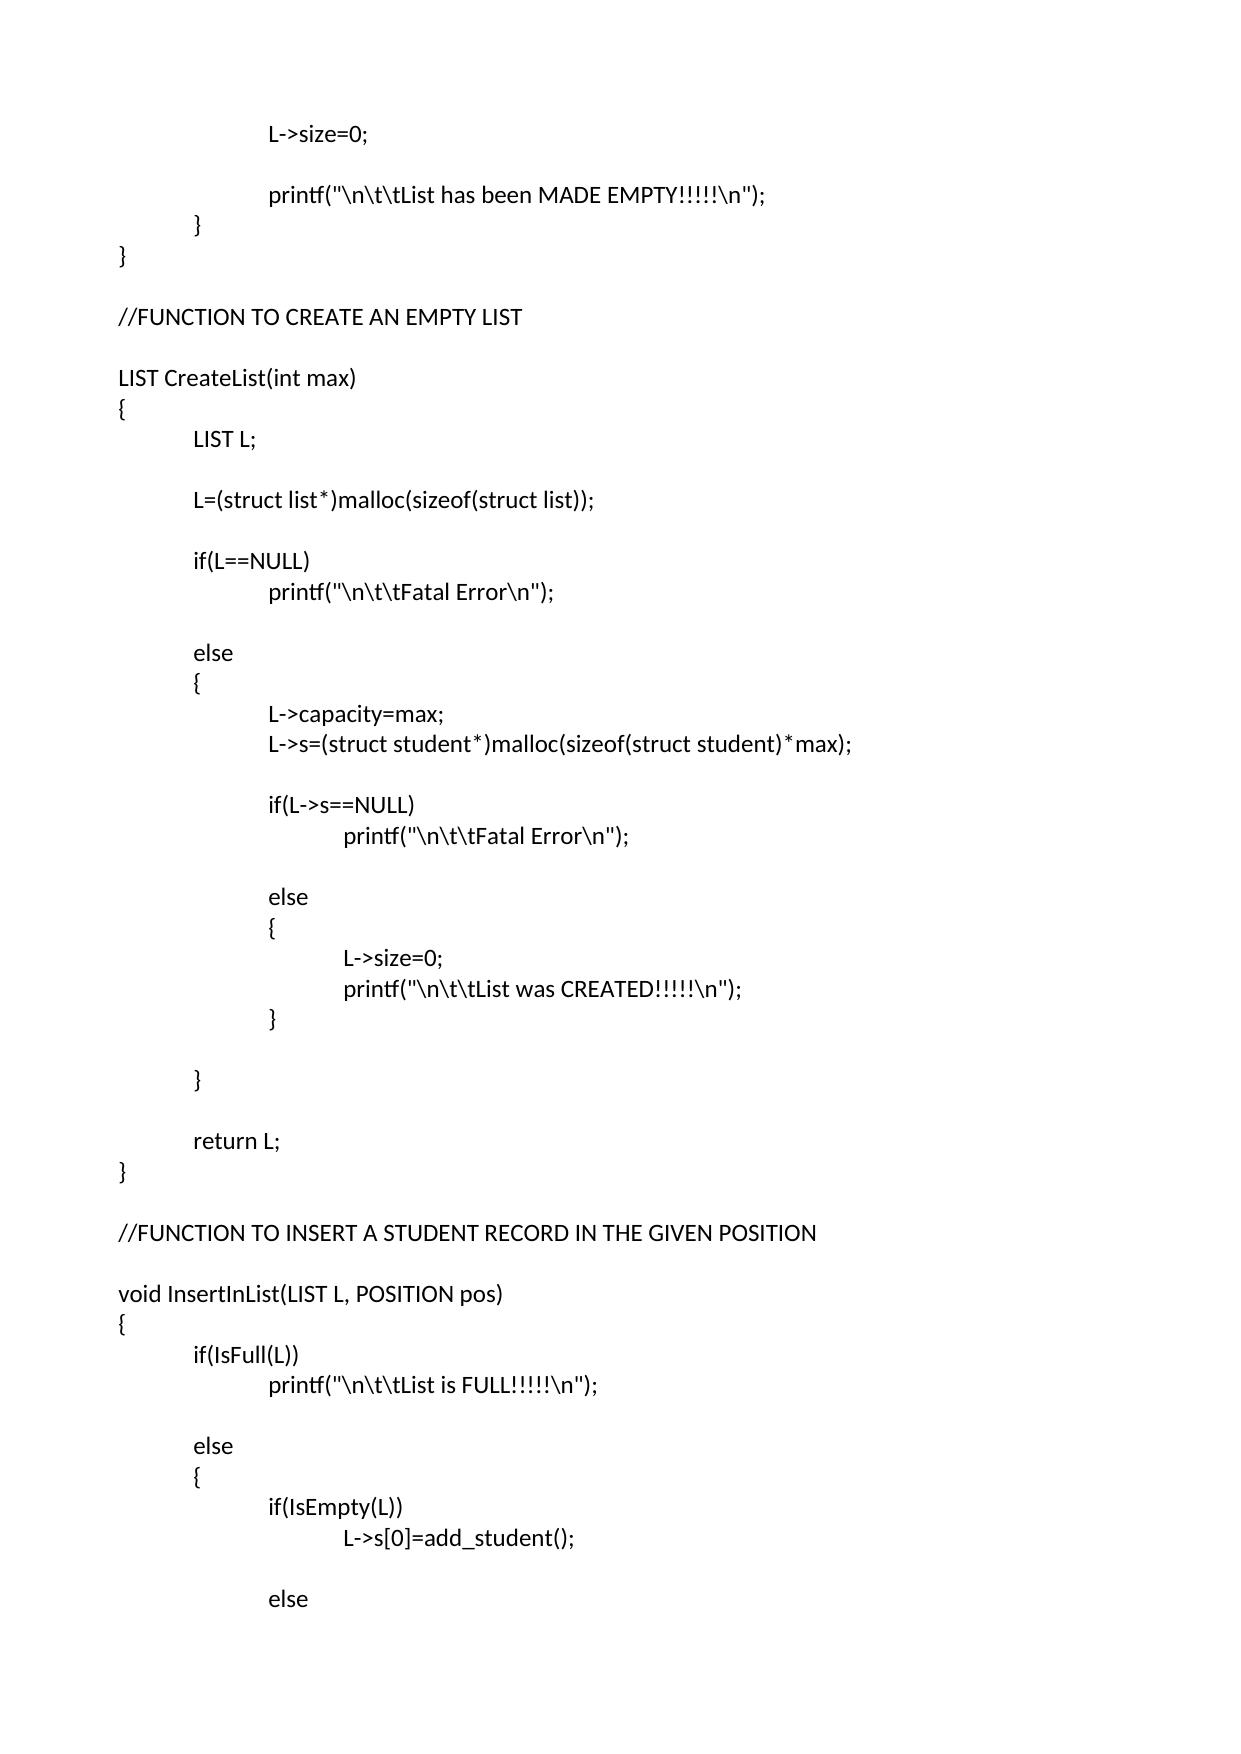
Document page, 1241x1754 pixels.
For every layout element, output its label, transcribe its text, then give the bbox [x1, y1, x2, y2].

text } [118, 1064, 1122, 1095]
text { [118, 393, 1122, 423]
text printf("\n\t\tFatal Error\n"); [118, 820, 1122, 851]
text { [118, 1461, 1122, 1492]
text printf("\n\t\tList is FULL!!!!!\n"); [118, 1369, 1122, 1400]
text else [118, 1431, 1122, 1461]
text { [118, 912, 1122, 942]
text } [118, 210, 1122, 240]
text L=(struct list*)malloc(sizeof(struct list)); [118, 484, 1122, 515]
text else [118, 1583, 1122, 1614]
text if(L==NULL) [118, 545, 1122, 576]
text printf("\n\t\tList has been MADE EMPTY!!!!!\n"); [118, 179, 1122, 210]
text //FUNCTION TO CREATE AN EMPTY LIST [118, 301, 1122, 332]
text //FUNCTION TO INSERT A STUDENT RECORD IN THE GIVEN POSITION [118, 1217, 1122, 1247]
text if(IsEmpty(L)) [118, 1492, 1122, 1522]
text else [118, 637, 1122, 667]
text printf("\n\t\tFatal Error\n"); [118, 576, 1122, 606]
text L->s[0]=add_student(); [118, 1522, 1122, 1553]
text if(L->s==NULL) [118, 789, 1122, 820]
text } [118, 1156, 1122, 1186]
text LIST CreateList(int max) [118, 362, 1122, 393]
text else [118, 881, 1122, 912]
text return L; [118, 1125, 1122, 1156]
text L->s=(struct student*)malloc(sizeof(struct student)*max); [118, 728, 1122, 759]
text void InsertInList(LIST L, POSITION pos) [118, 1278, 1122, 1308]
text LIST L; [118, 423, 1122, 454]
text { [118, 667, 1122, 698]
text printf("\n\t\tList was CREATED!!!!!\n"); [118, 973, 1122, 1003]
text } [118, 240, 1122, 271]
text { [118, 1308, 1122, 1339]
text } [118, 1003, 1122, 1034]
text L->capacity=max; [118, 698, 1122, 728]
text L->size=0; [118, 942, 1122, 973]
text L->size=0; [118, 118, 1122, 149]
text if(IsFull(L)) [118, 1339, 1122, 1369]
